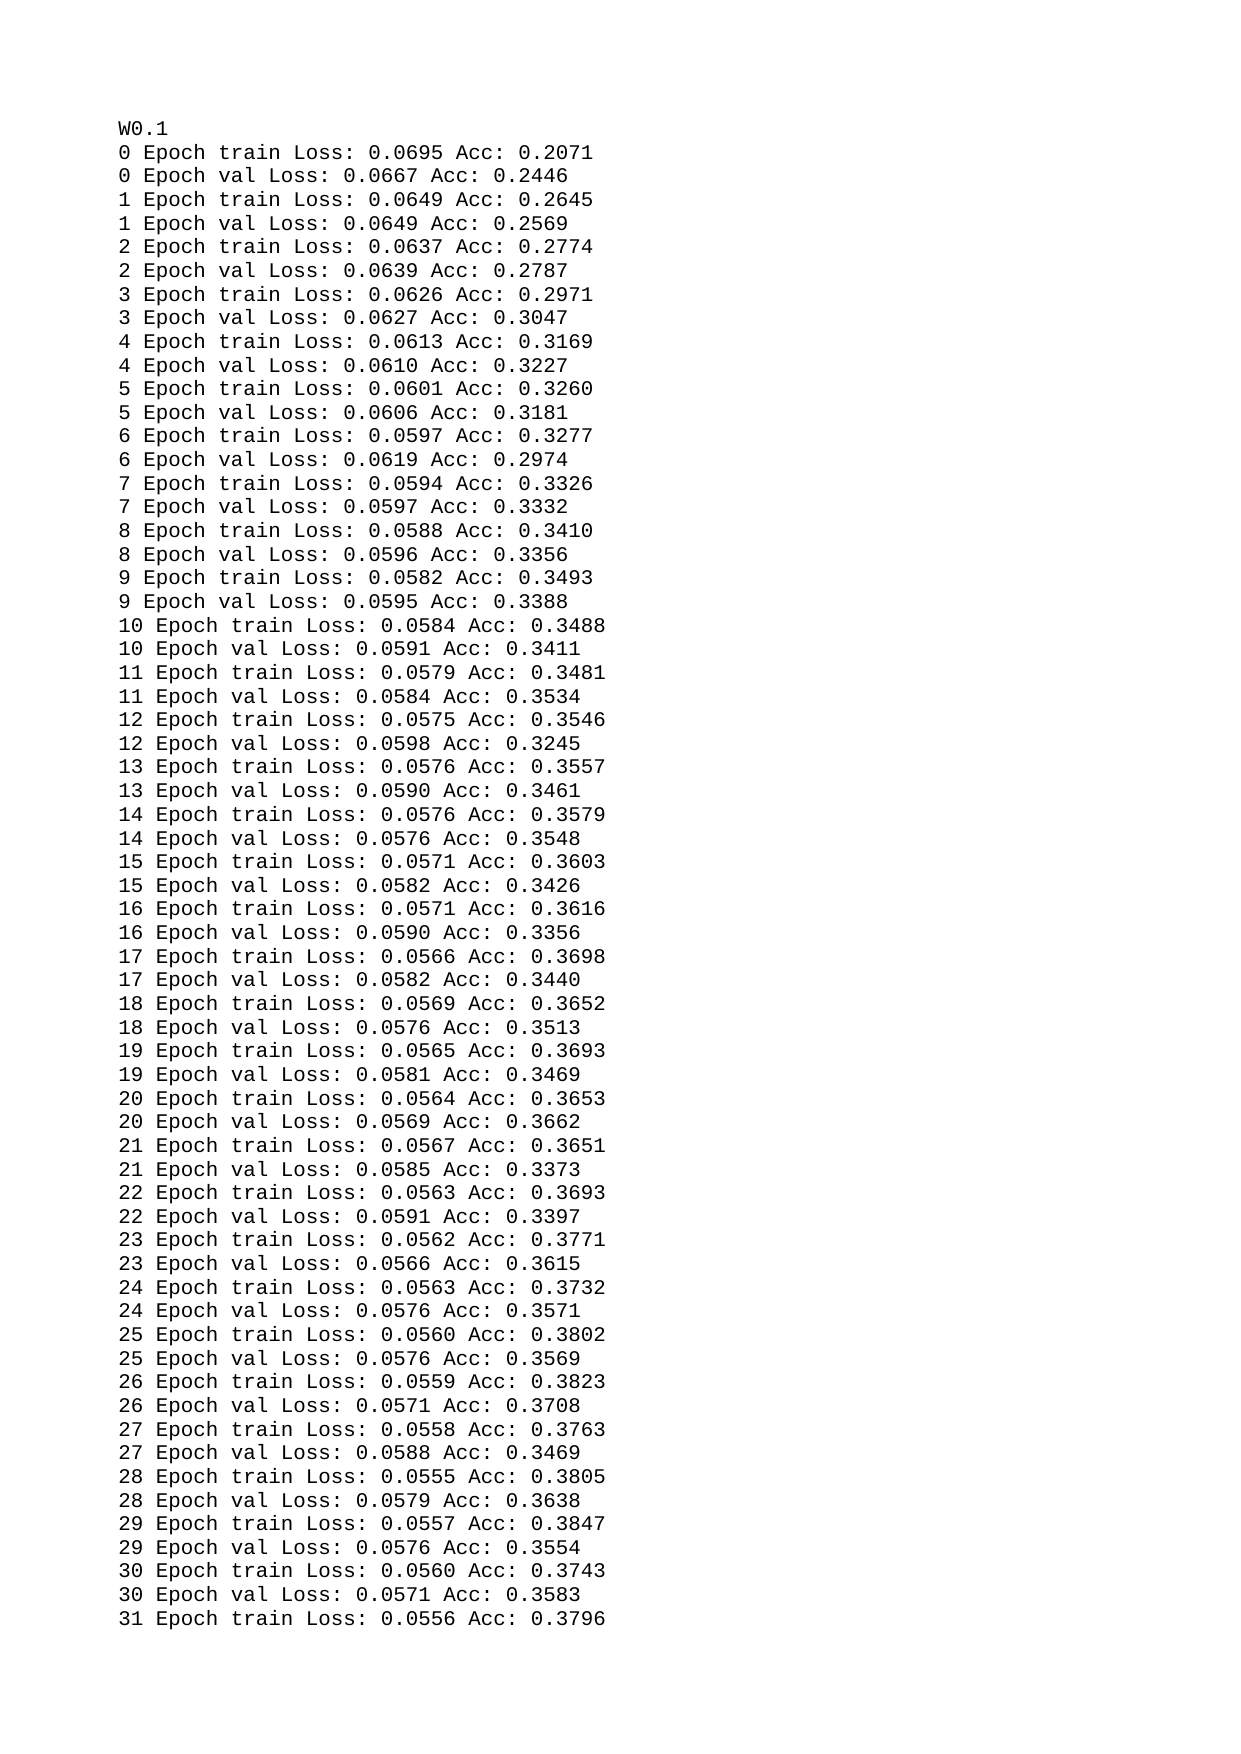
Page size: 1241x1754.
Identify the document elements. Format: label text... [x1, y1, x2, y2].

text 16 Epoch val Loss: 0.0590 Acc: 0.3356 [118, 922, 1122, 946]
text 15 Epoch train Loss: 0.0571 Acc: 0.3603 [118, 851, 1122, 875]
text 30 Epoch train Loss: 0.0560 Acc: 0.3743 [118, 1561, 1122, 1584]
text 1 Epoch val Loss: 0.0649 Acc: 0.2569 [118, 213, 1122, 236]
text 4 Epoch train Loss: 0.0613 Acc: 0.3169 [118, 331, 1122, 354]
text 17 Epoch train Loss: 0.0566 Acc: 0.3698 [118, 946, 1122, 969]
text 11 Epoch train Loss: 0.0579 Acc: 0.3481 [118, 662, 1122, 686]
text 8 Epoch val Loss: 0.0596 Acc: 0.3356 [118, 544, 1122, 567]
text 8 Epoch train Loss: 0.0588 Acc: 0.3410 [118, 520, 1122, 544]
text 3 Epoch train Loss: 0.0626 Acc: 0.2971 [118, 284, 1122, 307]
text 1 Epoch train Loss: 0.0649 Acc: 0.2645 [118, 189, 1122, 213]
text 21 Epoch train Loss: 0.0567 Acc: 0.3651 [118, 1135, 1122, 1158]
text 10 Epoch val Loss: 0.0591 Acc: 0.3411 [118, 638, 1122, 662]
text 0 Epoch train Loss: 0.0695 Acc: 0.2071 [118, 142, 1122, 165]
text 5 Epoch val Loss: 0.0606 Acc: 0.3181 [118, 402, 1122, 426]
text 14 Epoch val Loss: 0.0576 Acc: 0.3548 [118, 827, 1122, 851]
text W0.1 [118, 118, 1122, 142]
text 22 Epoch val Loss: 0.0591 Acc: 0.3397 [118, 1206, 1122, 1229]
text 25 Epoch val Loss: 0.0576 Acc: 0.3569 [118, 1348, 1122, 1371]
text 28 Epoch train Loss: 0.0555 Acc: 0.3805 [118, 1466, 1122, 1489]
text 18 Epoch train Loss: 0.0569 Acc: 0.3652 [118, 993, 1122, 1017]
text 13 Epoch train Loss: 0.0576 Acc: 0.3557 [118, 757, 1122, 780]
text 4 Epoch val Loss: 0.0610 Acc: 0.3227 [118, 354, 1122, 378]
text 19 Epoch train Loss: 0.0565 Acc: 0.3693 [118, 1040, 1122, 1064]
text 20 Epoch train Loss: 0.0564 Acc: 0.3653 [118, 1088, 1122, 1111]
text 11 Epoch val Loss: 0.0584 Acc: 0.3534 [118, 686, 1122, 709]
text 24 Epoch val Loss: 0.0576 Acc: 0.3571 [118, 1300, 1122, 1324]
text 2 Epoch val Loss: 0.0639 Acc: 0.2787 [118, 260, 1122, 284]
text 20 Epoch val Loss: 0.0569 Acc: 0.3662 [118, 1111, 1122, 1135]
text 21 Epoch val Loss: 0.0585 Acc: 0.3373 [118, 1158, 1122, 1182]
text 14 Epoch train Loss: 0.0576 Acc: 0.3579 [118, 804, 1122, 827]
text 2 Epoch train Loss: 0.0637 Acc: 0.2774 [118, 236, 1122, 260]
text 6 Epoch val Loss: 0.0619 Acc: 0.2974 [118, 449, 1122, 473]
text 26 Epoch val Loss: 0.0571 Acc: 0.3708 [118, 1395, 1122, 1419]
text 23 Epoch val Loss: 0.0566 Acc: 0.3615 [118, 1253, 1122, 1277]
text 18 Epoch val Loss: 0.0576 Acc: 0.3513 [118, 1017, 1122, 1040]
text 22 Epoch train Loss: 0.0563 Acc: 0.3693 [118, 1182, 1122, 1206]
text 30 Epoch val Loss: 0.0571 Acc: 0.3583 [118, 1584, 1122, 1608]
text 31 Epoch train Loss: 0.0556 Acc: 0.3796 [118, 1608, 1122, 1631]
text 5 Epoch train Loss: 0.0601 Acc: 0.3260 [118, 378, 1122, 402]
text 28 Epoch val Loss: 0.0579 Acc: 0.3638 [118, 1489, 1122, 1513]
text 27 Epoch train Loss: 0.0558 Acc: 0.3763 [118, 1419, 1122, 1442]
text 25 Epoch train Loss: 0.0560 Acc: 0.3802 [118, 1324, 1122, 1348]
text 17 Epoch val Loss: 0.0582 Acc: 0.3440 [118, 969, 1122, 993]
text 13 Epoch val Loss: 0.0590 Acc: 0.3461 [118, 780, 1122, 804]
text 12 Epoch val Loss: 0.0598 Acc: 0.3245 [118, 733, 1122, 757]
text 16 Epoch train Loss: 0.0571 Acc: 0.3616 [118, 898, 1122, 922]
text 29 Epoch train Loss: 0.0557 Acc: 0.3847 [118, 1513, 1122, 1537]
text 29 Epoch val Loss: 0.0576 Acc: 0.3554 [118, 1537, 1122, 1561]
text 7 Epoch val Loss: 0.0597 Acc: 0.3332 [118, 496, 1122, 520]
text 23 Epoch train Loss: 0.0562 Acc: 0.3771 [118, 1229, 1122, 1253]
text 10 Epoch train Loss: 0.0584 Acc: 0.3488 [118, 615, 1122, 638]
text 12 Epoch train Loss: 0.0575 Acc: 0.3546 [118, 709, 1122, 733]
text 27 Epoch val Loss: 0.0588 Acc: 0.3469 [118, 1442, 1122, 1466]
text 0 Epoch val Loss: 0.0667 Acc: 0.2446 [118, 165, 1122, 189]
text 15 Epoch val Loss: 0.0582 Acc: 0.3426 [118, 875, 1122, 898]
text 6 Epoch train Loss: 0.0597 Acc: 0.3277 [118, 426, 1122, 449]
text 26 Epoch train Loss: 0.0559 Acc: 0.3823 [118, 1371, 1122, 1395]
text 9 Epoch val Loss: 0.0595 Acc: 0.3388 [118, 591, 1122, 615]
text 3 Epoch val Loss: 0.0627 Acc: 0.3047 [118, 307, 1122, 331]
text 9 Epoch train Loss: 0.0582 Acc: 0.3493 [118, 567, 1122, 591]
text 24 Epoch train Loss: 0.0563 Acc: 0.3732 [118, 1277, 1122, 1300]
text 7 Epoch train Loss: 0.0594 Acc: 0.3326 [118, 473, 1122, 496]
text 19 Epoch val Loss: 0.0581 Acc: 0.3469 [118, 1064, 1122, 1088]
